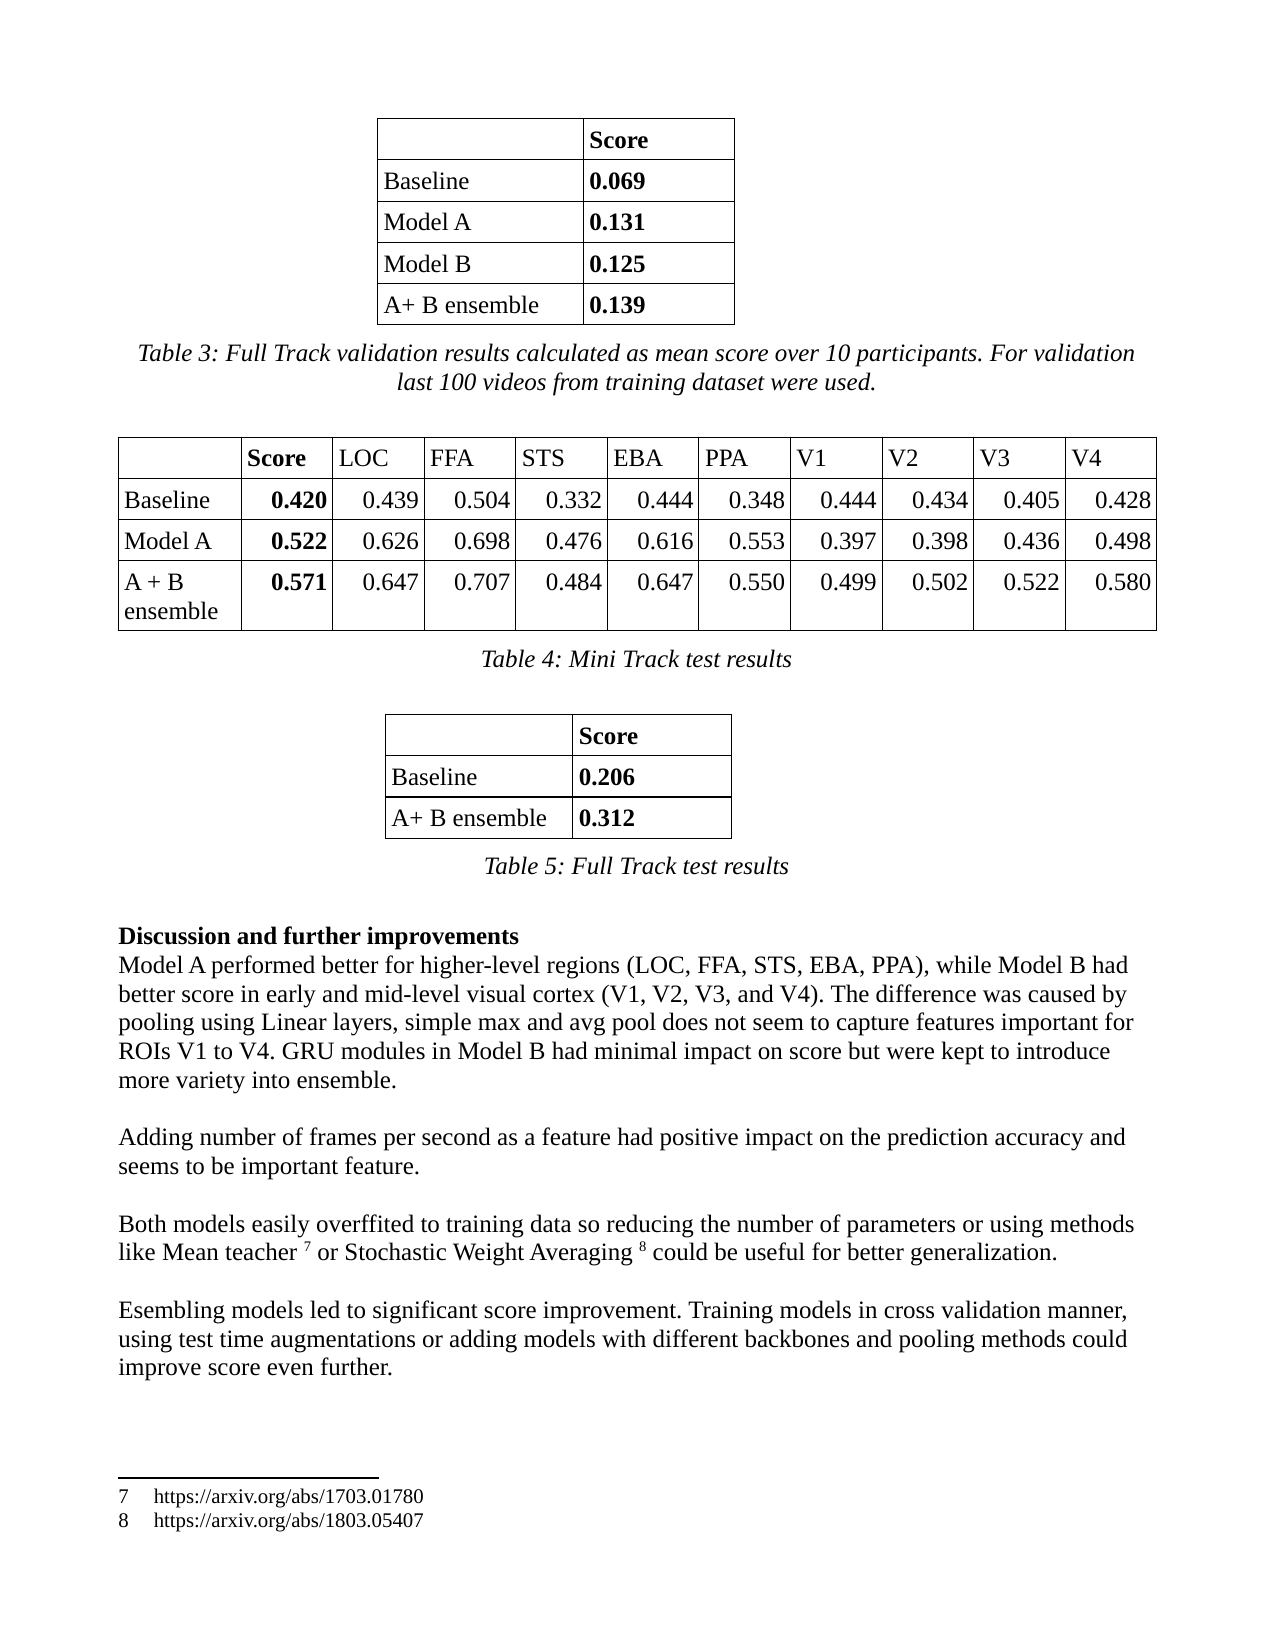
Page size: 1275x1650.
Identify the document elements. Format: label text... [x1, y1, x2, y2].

table_header [378, 119, 583, 159]
table_cell 0.397 [791, 520, 882, 560]
table_cell 0.484 [516, 561, 607, 630]
table_cell 0.522 [974, 561, 1065, 630]
table_cell 0.420 [242, 479, 332, 519]
table_header V3 [974, 438, 1065, 478]
table_cell 0.504 [425, 479, 515, 519]
table_cell 0.550 [699, 561, 790, 630]
table_cell 0.332 [516, 479, 607, 519]
table_cell 0.434 [883, 479, 973, 519]
table_cell 0.498 [1066, 520, 1156, 560]
table_cell A+ B ensemble [378, 284, 583, 324]
table_header V2 [883, 438, 973, 478]
table_cell 0.131 [584, 202, 734, 242]
text Model A performed better for higher-level regions (LOC, FFA, STS, EBA, PPA), while Model B had better score in early and mid-level visual cortex (V1, V2, V3, and V4). The difference was caused by pooling using Linear layers, simple max and avg pool does not seem to capture features important for ROIs V1 to V4. GRU modules in Model B had minimal impact on score but were kept to introduce more variety into ensemble. [118, 950, 1157, 1094]
table_header STS [516, 438, 607, 478]
table_cell 0.444 [791, 479, 882, 519]
table_cell 0.125 [584, 243, 734, 283]
table_header [386, 715, 572, 755]
table_cell 0.206 [573, 756, 731, 796]
table_cell 0.553 [699, 520, 790, 560]
table_cell 0.616 [608, 520, 698, 560]
table_cell 0.698 [425, 520, 515, 560]
table_header LOC [333, 438, 424, 478]
table_cell 0.312 [573, 798, 731, 838]
table_cell 0.647 [608, 561, 698, 630]
table_cell 0.571 [242, 561, 332, 630]
table_cell 0.522 [242, 520, 332, 560]
table_cell 0.139 [584, 284, 734, 324]
text https://arxiv.org/abs/1803.05407 [118, 1508, 1157, 1532]
text https://arxiv.org/abs/1703.01780 [118, 1484, 1157, 1508]
table_cell 0.476 [516, 520, 607, 560]
text Esembling models led to significant score improvement. Training models in cross validation manner, using test time augmentations or adding models with different backbones and pooling methods could improve score even further. [118, 1295, 1157, 1381]
text Both models easily overffited to training data so reducing the number of parameters or using methods like Mean teacher or Stochastic Weight Averaging could be useful for better generalization. [118, 1209, 1157, 1266]
table_header Score [573, 715, 731, 755]
table_cell Model A [378, 202, 583, 242]
table_cell 0.069 [584, 160, 734, 201]
table_cell 0.707 [425, 561, 515, 630]
table_cell 0.439 [333, 479, 424, 519]
table_header EBA [608, 438, 698, 478]
table_cell 0.647 [333, 561, 424, 630]
text Table 5: Full Track test results [118, 851, 1157, 880]
table_cell 0.428 [1066, 479, 1156, 519]
table_header PPA [699, 438, 790, 478]
table_header V1 [791, 438, 882, 478]
table_cell 0.580 [1066, 561, 1156, 630]
table_cell 0.348 [699, 479, 790, 519]
table_header Score [242, 438, 332, 478]
text Discussion and further improvements [118, 921, 1157, 950]
table_cell 0.499 [791, 561, 882, 630]
table_cell 0.626 [333, 520, 424, 560]
text Table 4: Mini Track test results [118, 644, 1157, 673]
table_cell A + B ensemble [119, 561, 241, 630]
table_cell 0.405 [974, 479, 1065, 519]
table_header Score [584, 119, 734, 159]
table_cell Model B [378, 243, 583, 283]
text Adding number of frames per second as a feature had positive impact on the prediction accuracy and seems to be important feature. [118, 1122, 1157, 1180]
table_cell 0.398 [883, 520, 973, 560]
table_cell 0.444 [608, 479, 698, 519]
table_header V4 [1066, 438, 1156, 478]
table_cell 0.436 [974, 520, 1065, 560]
text Table 3: Full Track validation results calculated as mean score over 10 participants. For validation last 100 videos from training dataset were used. [118, 338, 1157, 395]
table_cell Baseline [378, 160, 583, 201]
table_cell Baseline [386, 756, 572, 796]
table_cell 0.502 [883, 561, 973, 630]
table_cell A+ B ensemble [386, 798, 572, 838]
table_cell Baseline [119, 479, 241, 519]
table_header FFA [425, 438, 515, 478]
table_cell Model A [119, 520, 241, 560]
table_header [119, 438, 241, 478]
